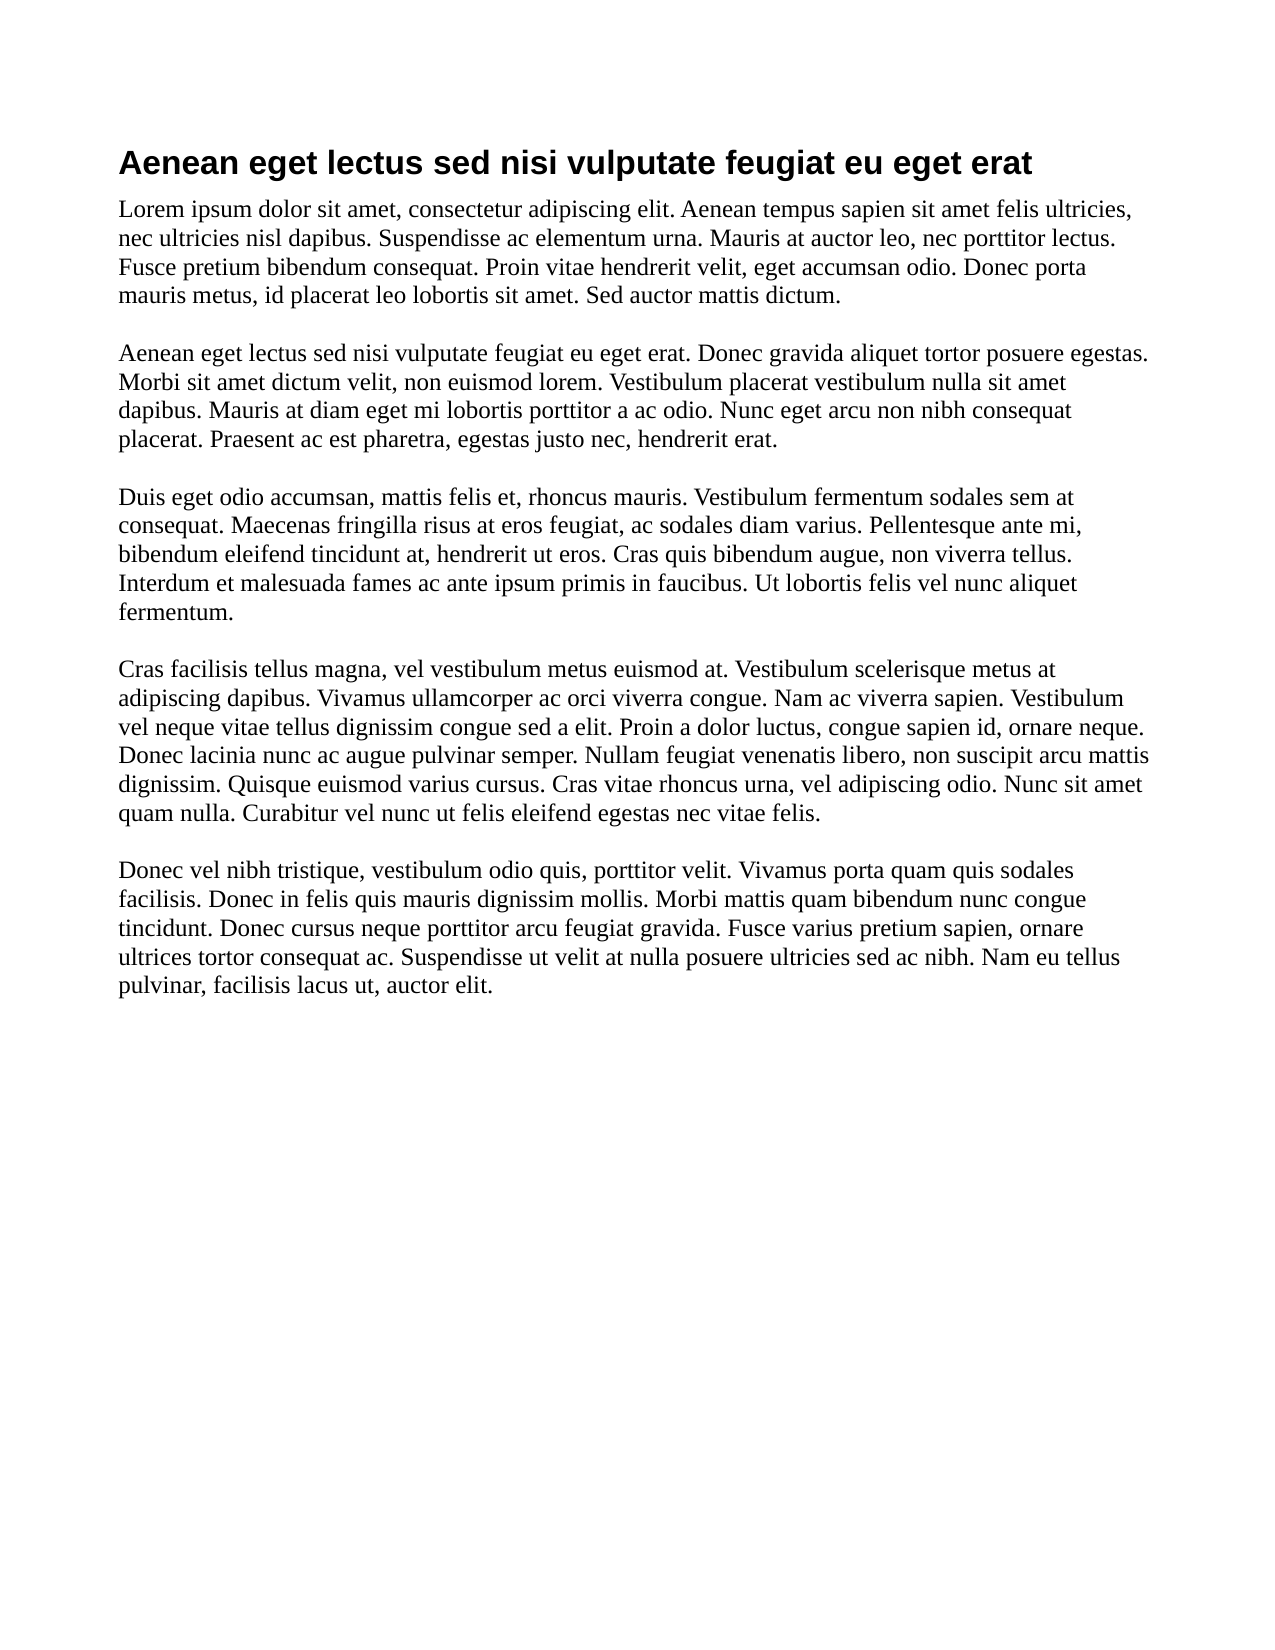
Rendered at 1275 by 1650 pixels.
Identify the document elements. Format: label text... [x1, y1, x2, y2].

text Cras facilisis tellus magna, vel vestibulum metus euismod at. Vestibulum scelerisque metus at adipiscing dapibus. Vivamus ullamcorper ac orci viverra congue. Nam ac viverra sapien. Vestibulum vel neque vitae tellus dignissim congue sed a elit. Proin a dolor luctus, congue sapien id, ornare neque. Donec lacinia nunc ac augue pulvinar semper. Nullam feugiat venenatis libero, non suscipit arcu mattis dignissim. Quisque euismod varius cursus. Cras vitae rhoncus urna, vel adipiscing odio. Nunc sit amet quam nulla. Curabitur vel nunc ut felis eleifend egestas nec vitae felis. [118, 654, 1157, 827]
text Duis eget odio accumsan, mattis felis et, rhoncus mauris. Vestibulum fermentum sodales sem at consequat. Maecenas fringilla risus at eros feugiat, ac sodales diam varius. Pellentesque ante mi, bibendum eleifend tincidunt at, hendrerit ut eros. Cras quis bibendum augue, non viverra tellus. Interdum et malesuada fames ac ante ipsum primis in faucibus. Ut lobortis felis vel nunc aliquet fermentum. [118, 482, 1157, 626]
text Aenean eget lectus sed nisi vulputate feugiat eu eget erat. Donec gravida aliquet tortor posuere egestas. Morbi sit amet dictum velit, non euismod lorem. Vestibulum placerat vestibulum nulla sit amet dapibus. Mauris at diam eget mi lobortis porttitor a ac odio. Nunc eget arcu non nibh consequat placerat. Praesent ac est pharetra, egestas justo nec, hendrerit erat. [118, 338, 1157, 453]
subtitle Aenean eget lectus sed nisi vulputate feugiat eu eget erat [118, 143, 1157, 182]
text Donec vel nibh tristique, vestibulum odio quis, porttitor velit. Vivamus porta quam quis sodales facilisis. Donec in felis quis mauris dignissim mollis. Morbi mattis quam bibendum nunc congue tincidunt. Donec cursus neque porttitor arcu feugiat gravida. Fusce varius pretium sapien, ornare ultrices tortor consequat ac. Suspendisse ut velit at nulla posuere ultricies sed ac nibh. Nam eu tellus pulvinar, facilisis lacus ut, auctor elit. [118, 856, 1157, 999]
text Lorem ipsum dolor sit amet, consectetur adipiscing elit. Aenean tempus sapien sit amet felis ultricies, nec ultricies nisl dapibus. Suspendisse ac elementum urna. Mauris at auctor leo, nec porttitor lectus. Fusce pretium bibendum consequat. Proin vitae hendrerit velit, eget accumsan odio. Donec porta mauris metus, id placerat leo lobortis sit amet. Sed auctor mattis dictum. [118, 194, 1157, 309]
